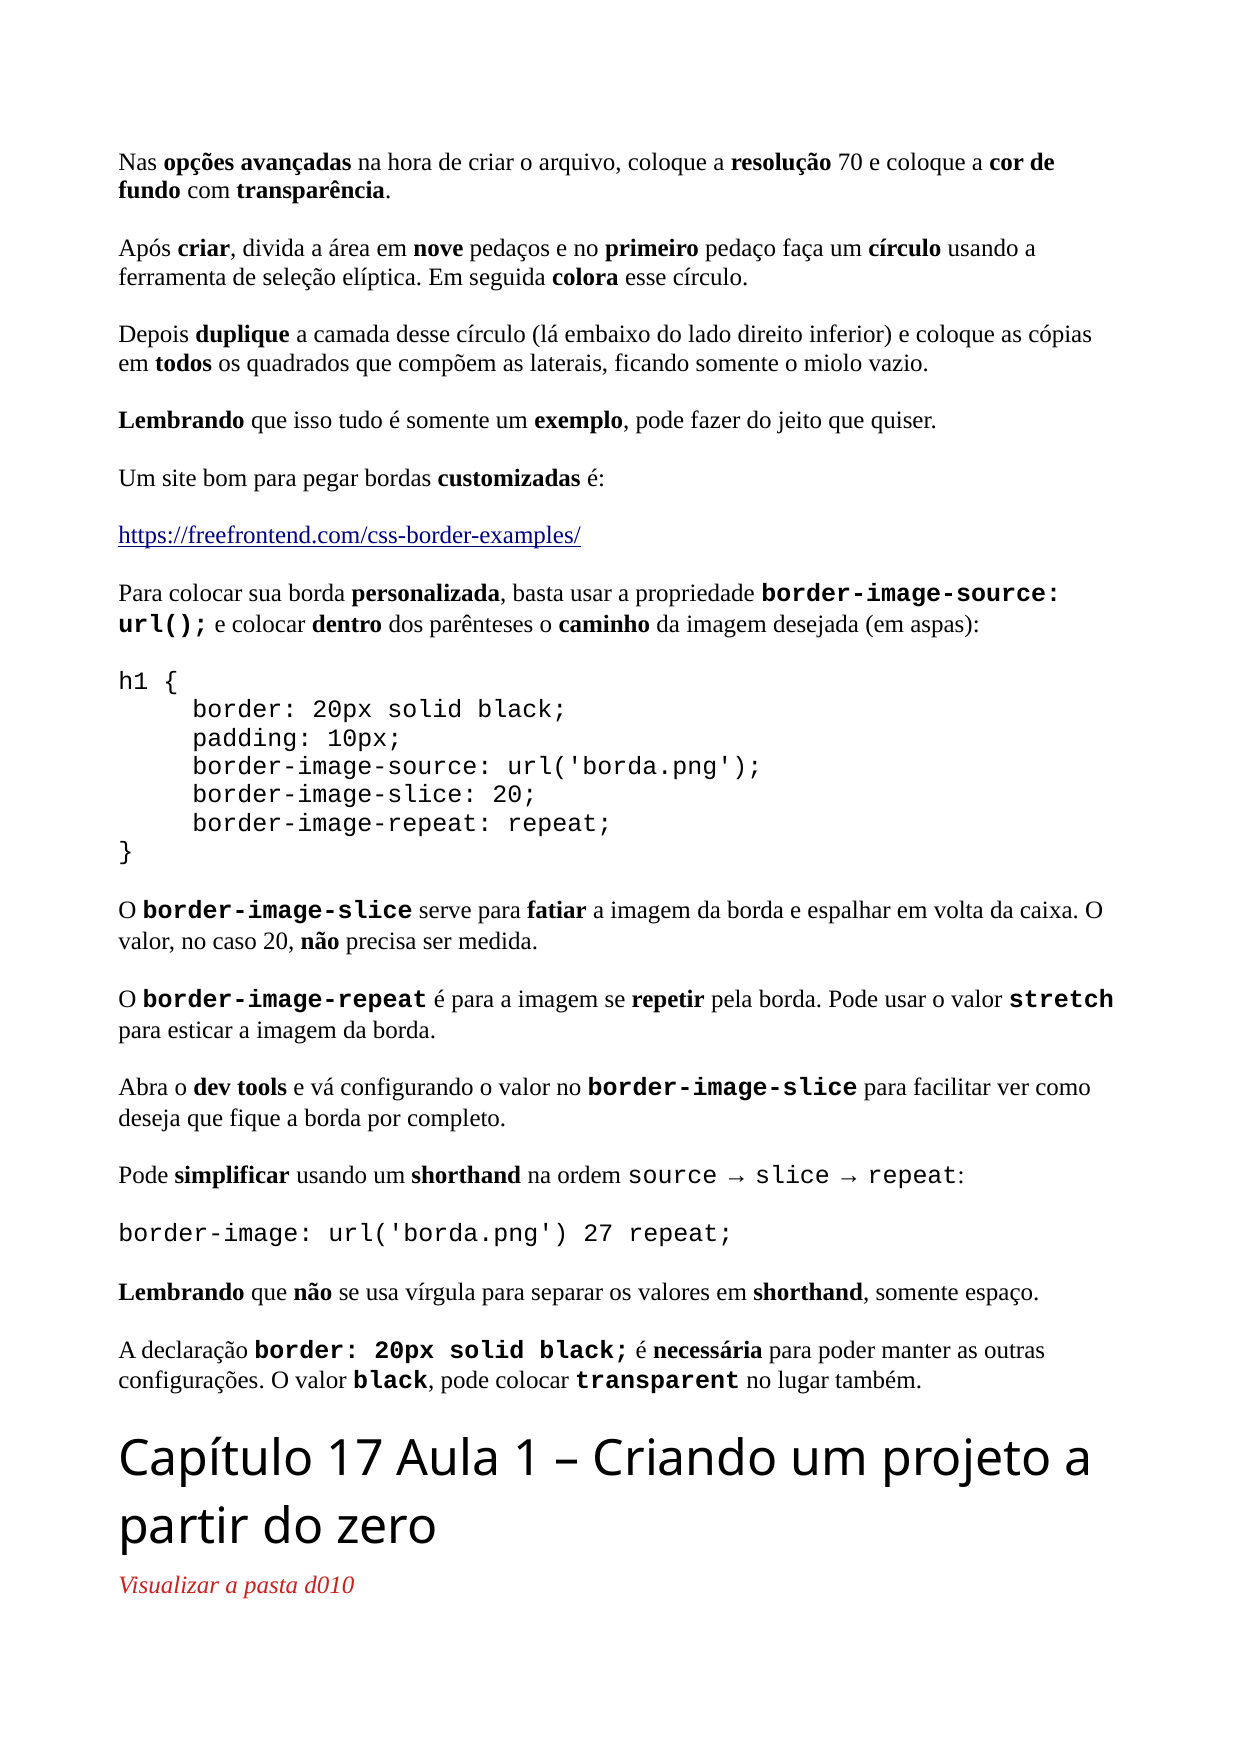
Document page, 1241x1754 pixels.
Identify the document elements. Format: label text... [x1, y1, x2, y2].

text Para colocar sua borda personalizada, basta usar a propriedade border-image-source: url(); e colocar dentro dos parênteses o caminho da imagem desejada (em aspas): [118, 578, 1122, 640]
text h1 { [118, 668, 1122, 697]
text O border-image-repeat é para a imagem se repetir pela borda. Pode usar o valor stretch para esticar a imagem da borda. [118, 984, 1122, 1043]
text Visualizar a pasta d010 [118, 1570, 1122, 1599]
text Um site bom para pegar bordas customizadas é: https://freefrontend.com/css-border-examples/ [118, 463, 1122, 549]
text border-image-slice: 20; [118, 782, 1122, 810]
text Abra o dev tools e vá configurando o valor no border-image-slice para facilitar ver como deseja que fique a borda por completo. [118, 1072, 1122, 1132]
text O border-image-slice serve para fatiar a imagem da borda e espalhar em volta da caixa. O valor, no caso 20, não precisa ser medida. [118, 896, 1122, 955]
text border: 20px solid black; [118, 697, 1122, 725]
text } [118, 838, 1122, 867]
subtitle Capítulo 17 Aula 1 – Criando um projeto a partir do zero [118, 1421, 1122, 1558]
text border-image-repeat: repeat; [118, 810, 1122, 838]
text Depois duplique a camada desse círculo (lá embaixo do lado direito inferior) e coloque as cópias em todos os quadrados que compõem as laterais, ficando somente o miolo vazio. [118, 319, 1122, 377]
text Após criar, divida a área em nove pedaços e no primeiro pedaço faça um círculo usando a ferramenta de seleção elíptica. Em seguida colora esse círculo. [118, 233, 1122, 291]
text border-image: url('borda.png') 27 repeat; [118, 1220, 1122, 1248]
text Pode simplificar usando um shorthand na ordem source → slice → repeat: [118, 1161, 1122, 1191]
text Lembrando que não se usa vírgula para separar os valores em shorthand, somente espaço. [118, 1277, 1122, 1306]
text border-image-source: url('borda.png'); [118, 753, 1122, 782]
text Lembrando que isso tudo é somente um exemplo, pode fazer do jeito que quiser. [118, 406, 1122, 434]
text Nas opções avançadas na hora de criar o arquivo, coloque a resolução 70 e coloque a cor de fundo com transparência. [118, 147, 1122, 204]
text A declaração border: 20px solid black; é necessária para poder manter as outras configurações. O valor black, pode colocar transparent no lugar também. [118, 1335, 1122, 1396]
text padding: 10px; [118, 725, 1122, 753]
